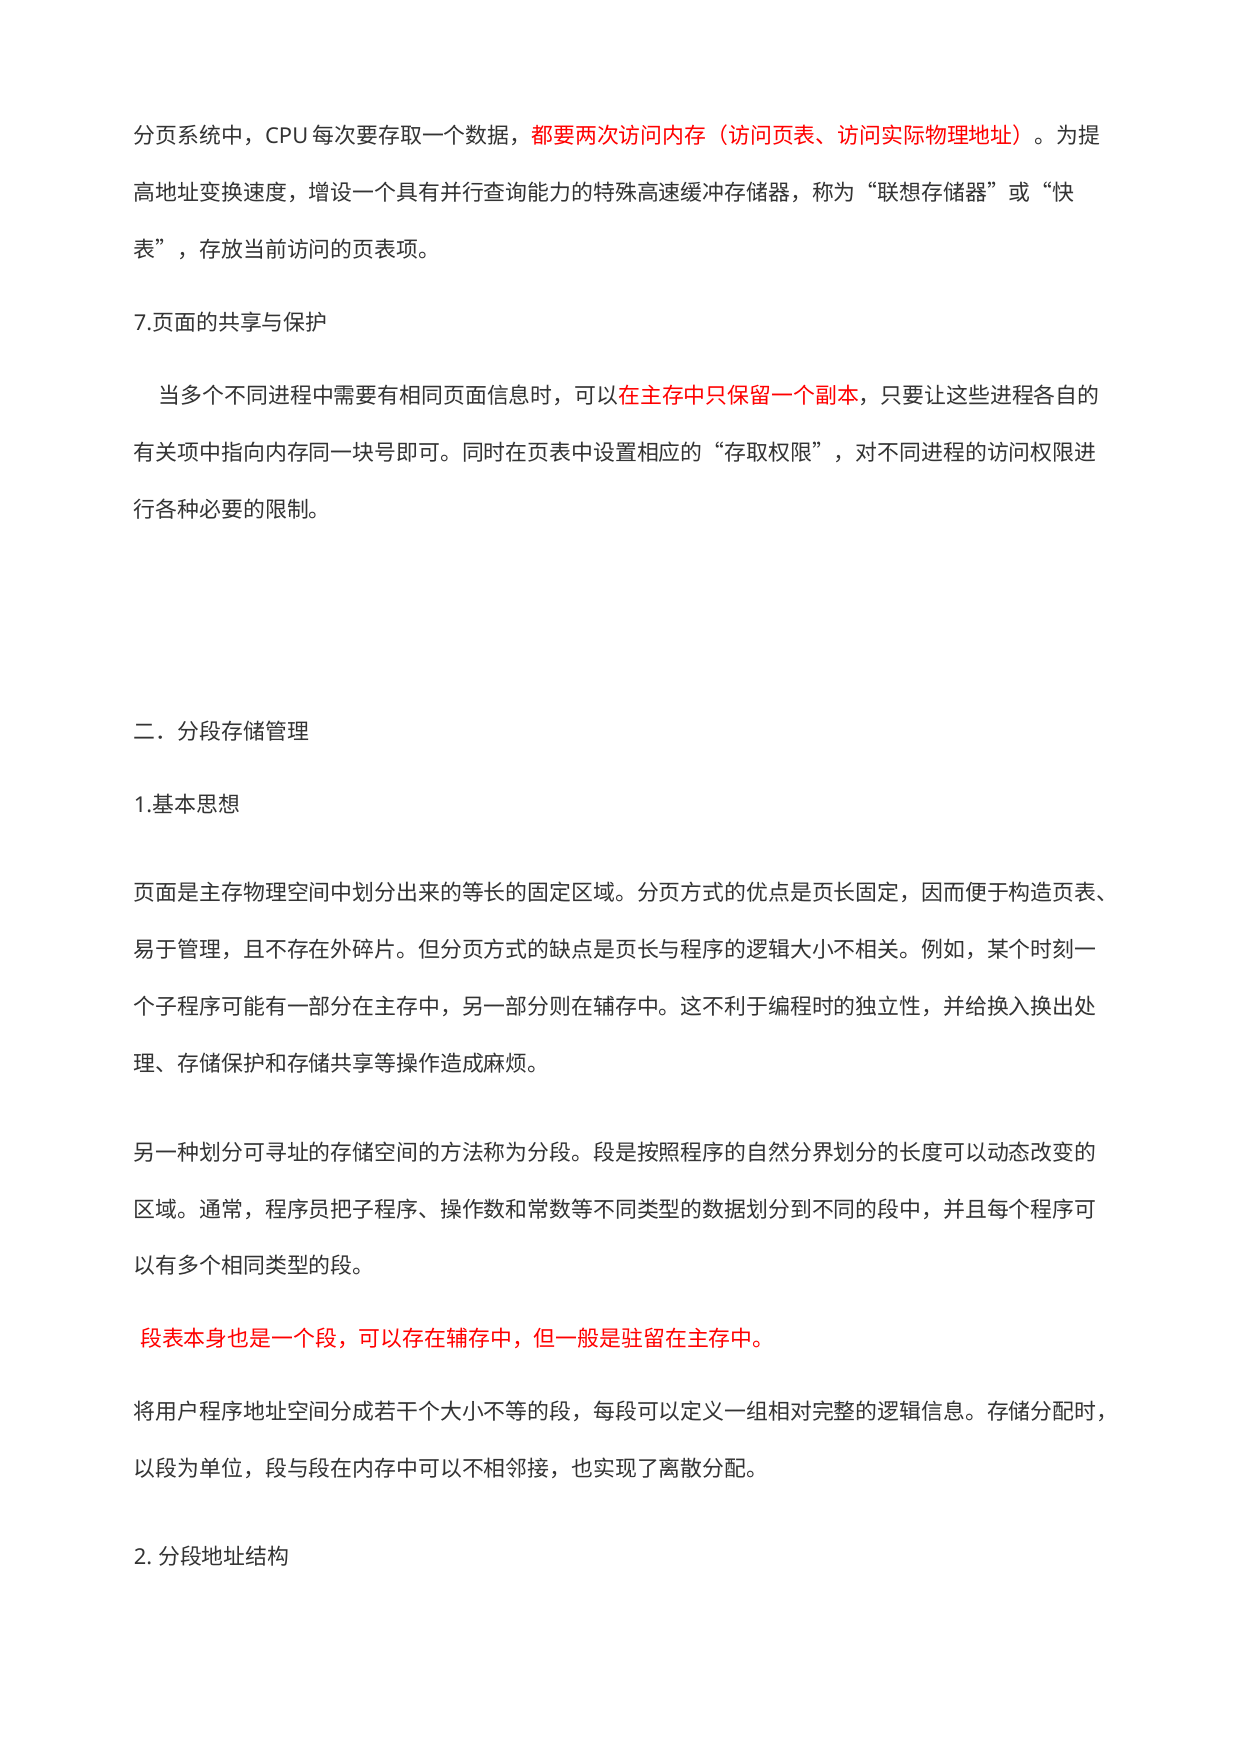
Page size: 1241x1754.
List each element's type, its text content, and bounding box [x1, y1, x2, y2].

text 二．分段存储管理 [134, 714, 1106, 746]
text 2. 分段地址结构 [134, 1539, 1106, 1571]
text 7.页面的共享与保护 [134, 305, 1106, 337]
text 当多个不同进程中需要有相同页面信息时，可以在主存中只保留一个副本，只要让这些进程各自的有关项中指向内存同一块号即可。同时在页表中设置相应的“存取权限”，对不同进程的访问权限进行各种必要的限制。 [134, 378, 1106, 523]
text 段表本身也是一个段，可以存在辅存中，但一般是驻留在主存中。 [134, 1321, 1106, 1353]
text 页面是主存物理空间中划分出来的等长的固定区域。分页方式的优点是页长固定，因而便于构造页表、易于管理，且不存在外碎片。但分页方式的缺点是页长与程序的逻辑大小不相关。例如，某个时刻一个子程序可能有一部分在主存中，另一部分则在辅存中。这不利于编程时的独立性，并给换入换出处理、存储保护和存储共享等操作造成麻烦。 [134, 875, 1106, 1078]
text 分页系统中，CPU每次要存取一个数据，都要两次访问内存（访问页表、访问实际物理地址）。为提高地址变换速度，增设一个具有并行查询能力的特殊高速缓冲存储器，称为“联想存储器”或“快表”，存放当前访问的页表项。 [134, 118, 1106, 264]
text 将用户程序地址空间分成若干个大小不等的段，每段可以定义一组相对完整的逻辑信息。存储分配时，以段为单位，段与段在内存中可以不相邻接，也实现了离散分配。 [134, 1394, 1106, 1482]
text 1.基本思想 [134, 787, 1106, 819]
text 另一种划分可寻址的存储空间的方法称为分段。段是按照程序的自然分界划分的长度可以动态改变的区域。通常，程序员把子程序、操作数和常数等不同类型的数据划分到不同的段中，并且每个程序可以有多个相同类型的段。 [134, 1134, 1106, 1280]
